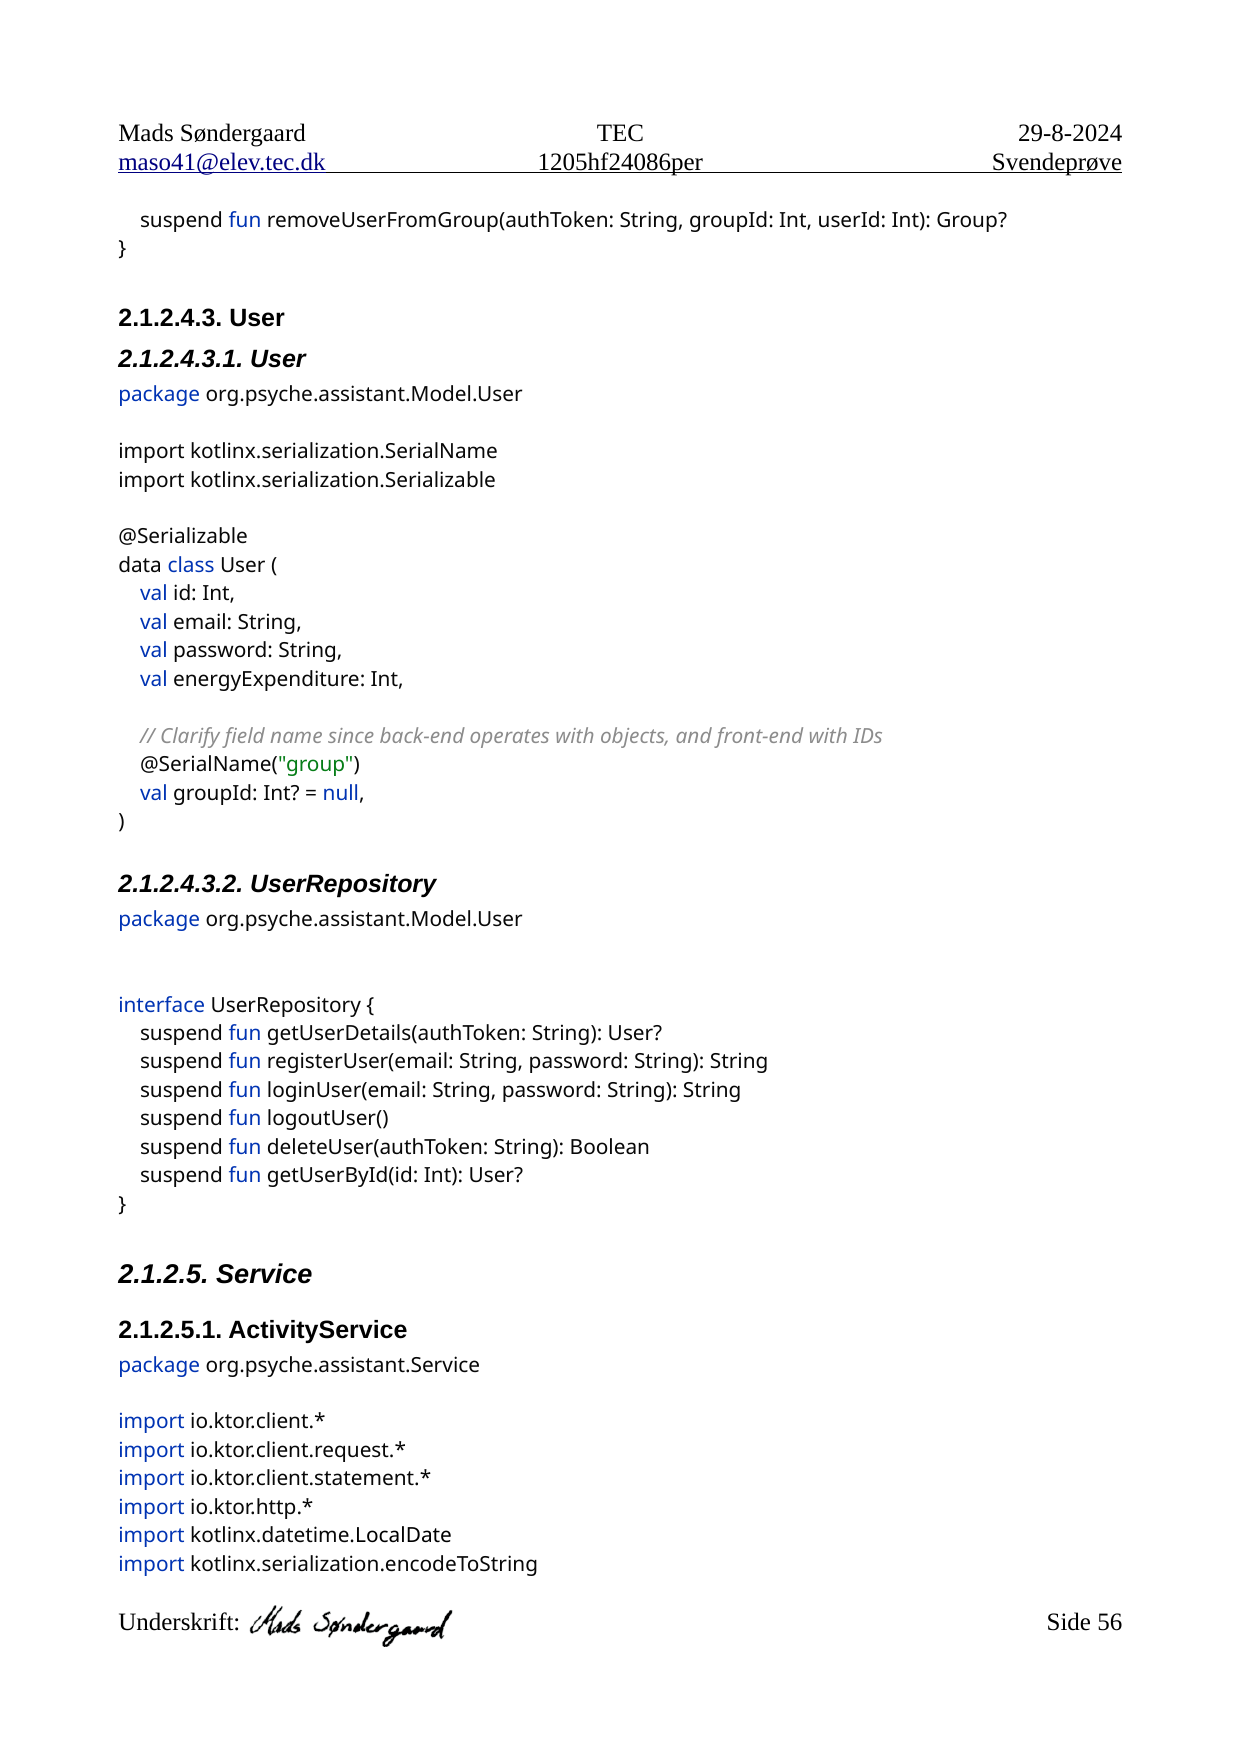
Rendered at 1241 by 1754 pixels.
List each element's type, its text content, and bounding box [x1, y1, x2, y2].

text package org.psyche.assistant.Model.User import kotlinx.serialization.SerialName import kotlinx.serialization.Serializable @Serializable data class User ( val id: Int, val email: String, val password: String, val energyExpenditure: Int, // Clarify field name since back-end operates with objects, and front-end with IDs @SerialName("group") val groupId: Int? = null, ) [118, 379, 1122, 834]
subtitle 2.1.2.4.3.1. User [118, 344, 1122, 373]
text suspend fun removeUserFromGroup(authToken: String, groupId: Int, userId: Int): Group? } [118, 205, 1122, 262]
subtitle 2.1.2.4.3.2. UserRepository [118, 869, 1122, 898]
subtitle 2.1.2.5. Service [118, 1258, 1122, 1290]
text package org.psyche.assistant.Service import io.ktor.client.* import io.ktor.client.request.* import io.ktor.client.statement.* import io.ktor.http.* import kotlinx.datetime.LocalDate import kotlinx.serialization.encodeToString [118, 1350, 1122, 1577]
subtitle 2.1.2.4.3. User [118, 303, 1122, 332]
picture [244, 1600, 458, 1647]
subtitle 2.1.2.5.1. ActivityService [118, 1315, 1122, 1343]
text package org.psyche.assistant.Model.User interface UserRepository { suspend fun getUserDetails(authToken: String): User? suspend fun registerUser(email: String, password: String): String suspend fun loginUser(email: String, password: String): String suspend fun logoutUser() suspend fun deleteUser(authToken: String): Boolean suspend fun getUserById(id: Int): User? } [118, 904, 1122, 1217]
